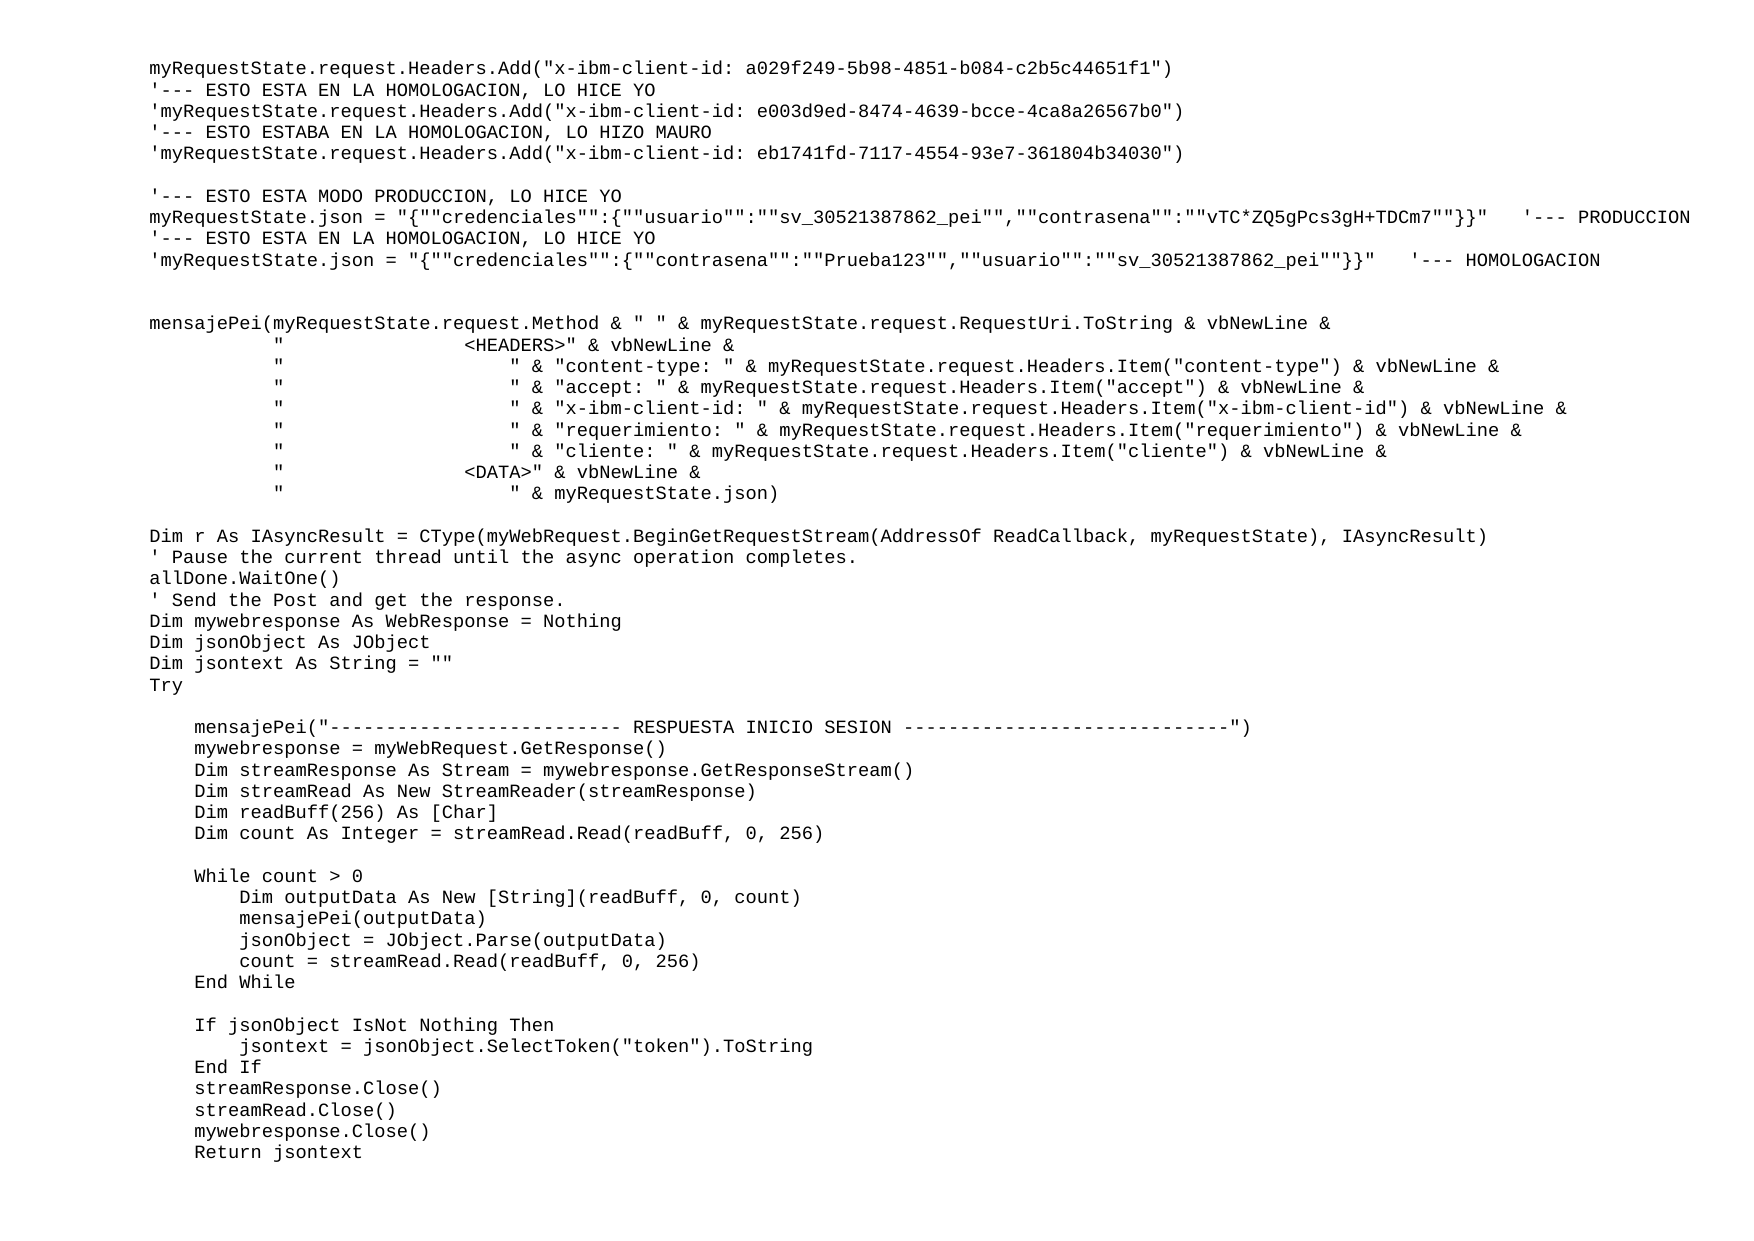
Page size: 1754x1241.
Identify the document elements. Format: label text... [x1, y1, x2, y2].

text '--- ESTO ESTA MODO PRODUCCION, LO HICE YO [59, 187, 1695, 208]
text Dim streamResponse As Stream = mywebresponse.GetResponseStream() [59, 760, 1695, 782]
text If jsonObject IsNot Nothing Then [59, 1015, 1695, 1037]
text Dim jsonObject As JObject [59, 633, 1695, 654]
text Dim streamRead As New StreamReader(streamResponse) [59, 782, 1695, 803]
text ' Pause the current thread until the async operation completes. [59, 548, 1695, 569]
text streamRead.Close() [59, 1100, 1695, 1122]
text 'myRequestState.request.Headers.Add("x-ibm-client-id: e003d9ed-8474-4639-bcce-4ca8a26567b0") [59, 102, 1695, 123]
text myRequestState.json = "{""credenciales"":{""usuario"":""sv_30521387862_pei"",""contrasena"":""vTC*ZQ5gPcs3gH+TDCm7""}}" '--- PRODUCCION [59, 208, 1695, 229]
text " " & "x-ibm-client-id: " & myRequestState.request.Headers.Item("x-ibm-client-id") & vbNewLine & [59, 399, 1695, 420]
text allDone.WaitOne() [59, 569, 1695, 590]
text mensajePei(myRequestState.request.Method & " " & myRequestState.request.RequestUri.ToString & vbNewLine & [59, 314, 1695, 335]
text " " & "cliente: " & myRequestState.request.Headers.Item("cliente") & vbNewLine & [59, 442, 1695, 463]
text ' Send the Post and get the response. [59, 590, 1695, 612]
text Dim jsontext As String = "" [59, 654, 1695, 675]
text " " & "requerimiento: " & myRequestState.request.Headers.Item("requerimiento") & vbNewLine & [59, 420, 1695, 442]
text count = streamRead.Read(readBuff, 0, 256) [59, 952, 1695, 973]
text 'myRequestState.json = "{""credenciales"":{""contrasena"":""Prueba123"",""usuario"":""sv_30521387862_pei""}}" '--- HOMOLOGACION [59, 250, 1695, 272]
text " <DATA>" & vbNewLine & [59, 463, 1695, 484]
text End If [59, 1058, 1695, 1079]
text '--- ESTO ESTA EN LA HOMOLOGACION, LO HICE YO [59, 229, 1695, 250]
text '--- ESTO ESTA EN LA HOMOLOGACION, LO HICE YO [59, 80, 1695, 102]
text " " & "accept: " & myRequestState.request.Headers.Item("accept") & vbNewLine & [59, 378, 1695, 399]
text " " & myRequestState.json) [59, 484, 1695, 505]
text Dim outputData As New [String](readBuff, 0, count) [59, 888, 1695, 909]
text jsontext = jsonObject.SelectToken("token").ToString [59, 1037, 1695, 1058]
text Try [59, 675, 1695, 697]
text " <HEADERS>" & vbNewLine & [59, 335, 1695, 357]
text mensajePei("-------------------------- RESPUESTA INICIO SESION -----------------------------") [59, 718, 1695, 739]
text mensajePei(outputData) [59, 909, 1695, 930]
text Dim mywebresponse As WebResponse = Nothing [59, 612, 1695, 633]
text End While [59, 973, 1695, 994]
text Dim readBuff(256) As [Char] [59, 803, 1695, 824]
text While count > 0 [59, 867, 1695, 888]
text 'myRequestState.request.Headers.Add("x-ibm-client-id: eb1741fd-7117-4554-93e7-361804b34030") [59, 144, 1695, 165]
text Dim count As Integer = streamRead.Read(readBuff, 0, 256) [59, 824, 1695, 845]
text streamResponse.Close() [59, 1079, 1695, 1100]
text '--- ESTO ESTABA EN LA HOMOLOGACION, LO HIZO MAURO [59, 123, 1695, 144]
text jsonObject = JObject.Parse(outputData) [59, 930, 1695, 952]
text " " & "content-type: " & myRequestState.request.Headers.Item("content-type") & vbNewLine & [59, 357, 1695, 378]
text Dim r As IAsyncResult = CType(myWebRequest.BeginGetRequestStream(AddressOf ReadCallback, myRequestState), IAsyncResult) [59, 527, 1695, 548]
text mywebresponse = myWebRequest.GetResponse() [59, 739, 1695, 760]
text myRequestState.request.Headers.Add("x-ibm-client-id: a029f249-5b98-4851-b084-c2b5c44651f1") [59, 59, 1695, 80]
text Return jsontext [59, 1143, 1695, 1164]
text mywebresponse.Close() [59, 1122, 1695, 1143]
